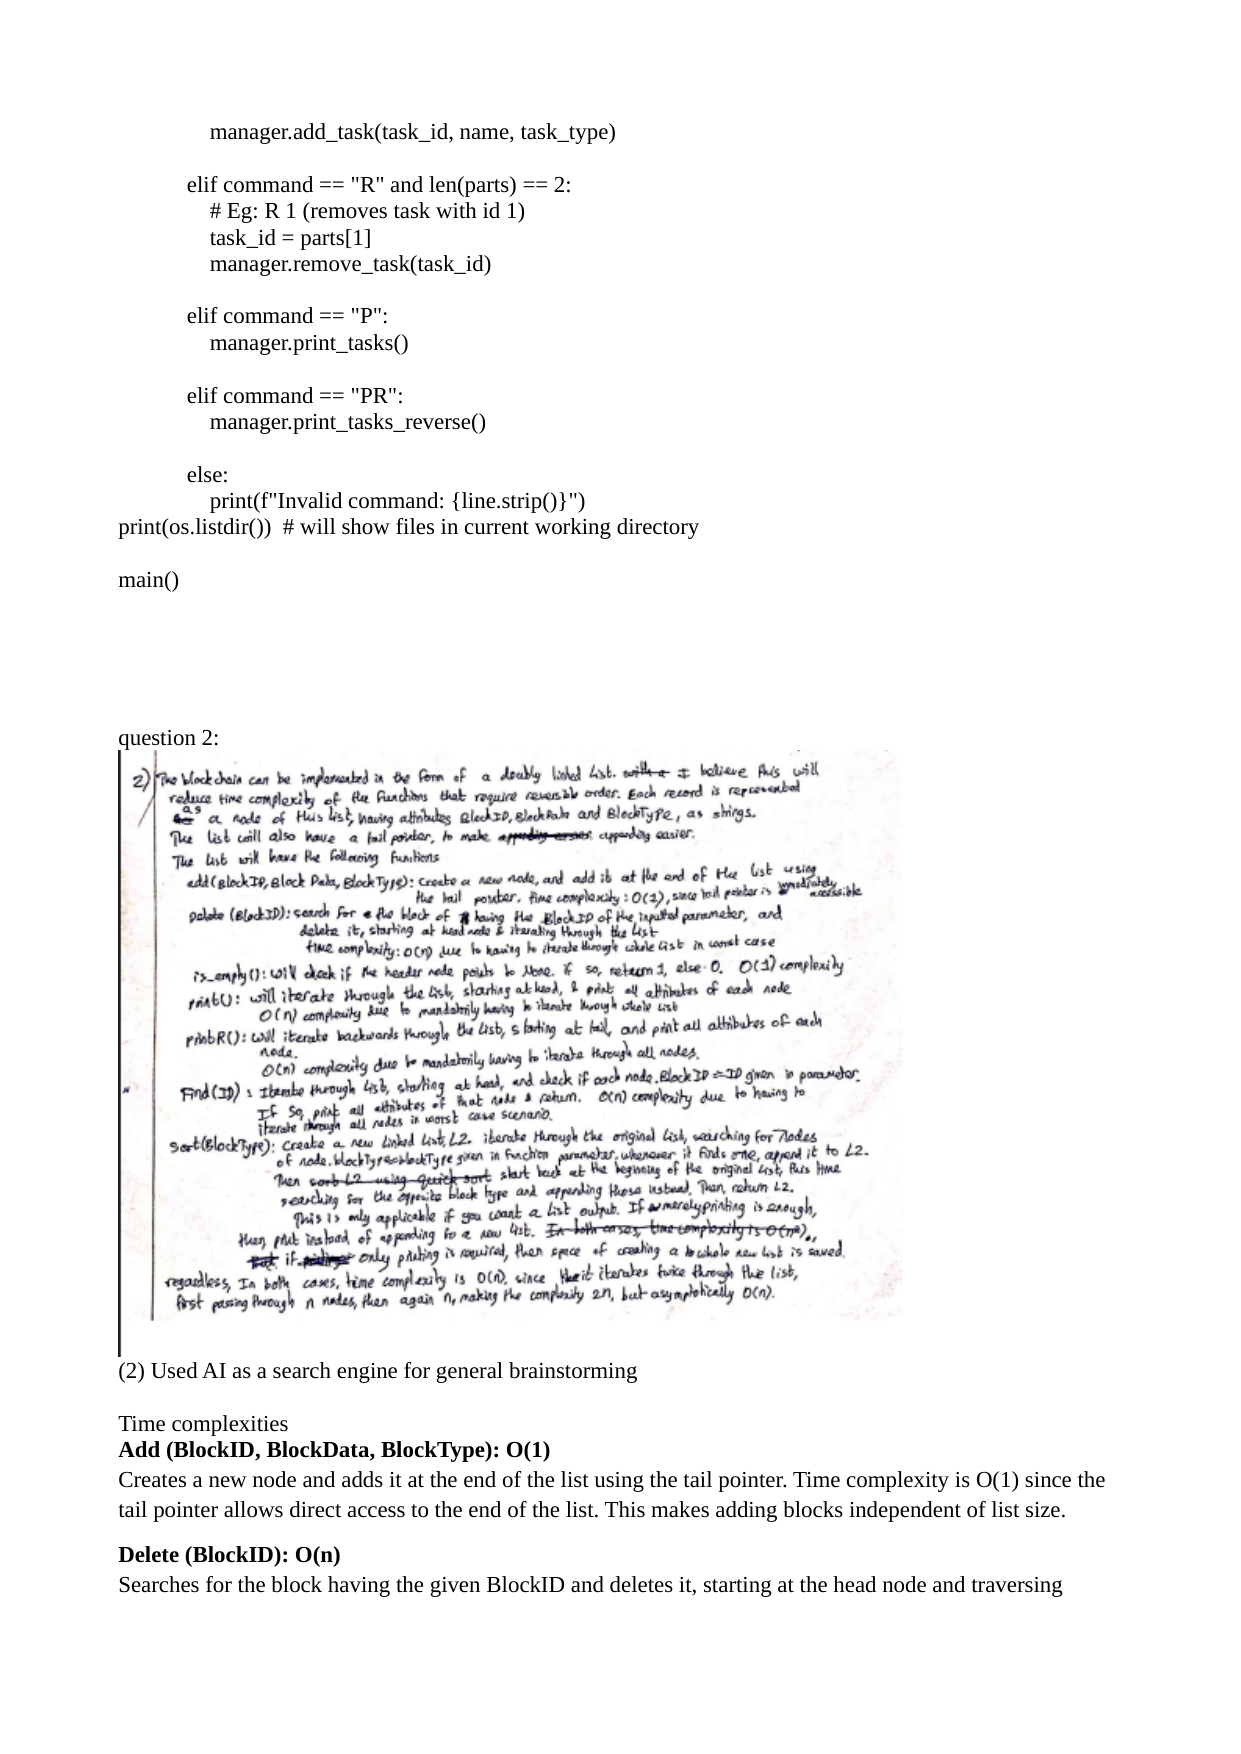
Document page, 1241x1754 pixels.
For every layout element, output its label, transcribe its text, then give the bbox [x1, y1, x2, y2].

text # Eg: R 1 (removes task with id 1) [118, 197, 1122, 223]
text manager.remove_task(task_id) [118, 250, 1122, 276]
text elif command == "PR": [118, 382, 1122, 408]
text Delete (BlockID): O(n) Searches for the block having the given BlockID and deletes it, starting at the head node and traversing [118, 1541, 1122, 1598]
text (2) Used AI as a search engine for general brainstorming [118, 1357, 1122, 1383]
text Add (BlockID, BlockData, BlockType): O(1) Creates a new node and adds it at the end of the list using the tail pointer. Time complexity is O(1) since the tail pointer allows direct access to the end of the list. This makes adding blocks independent of list size. [118, 1436, 1122, 1523]
text elif command == "P": [118, 303, 1122, 329]
text else: [118, 461, 1122, 487]
text manager.print_tasks() [118, 329, 1122, 355]
text manager.print_tasks_reverse() [118, 408, 1122, 434]
text manager.add_task(task_id, name, task_type) [118, 118, 1122, 144]
text Time complexities [118, 1410, 1122, 1436]
text question 2: [118, 724, 1122, 751]
text print(f"Invalid command: {line.strip()}") [118, 487, 1122, 513]
text task_id = parts[1] [118, 223, 1122, 250]
text print(os.listdir()) # will show files in current working directory [118, 513, 1122, 540]
text elif command == "R" and len(parts) == 2: [118, 171, 1122, 197]
text main() [118, 566, 1122, 592]
picture [118, 750, 903, 1357]
